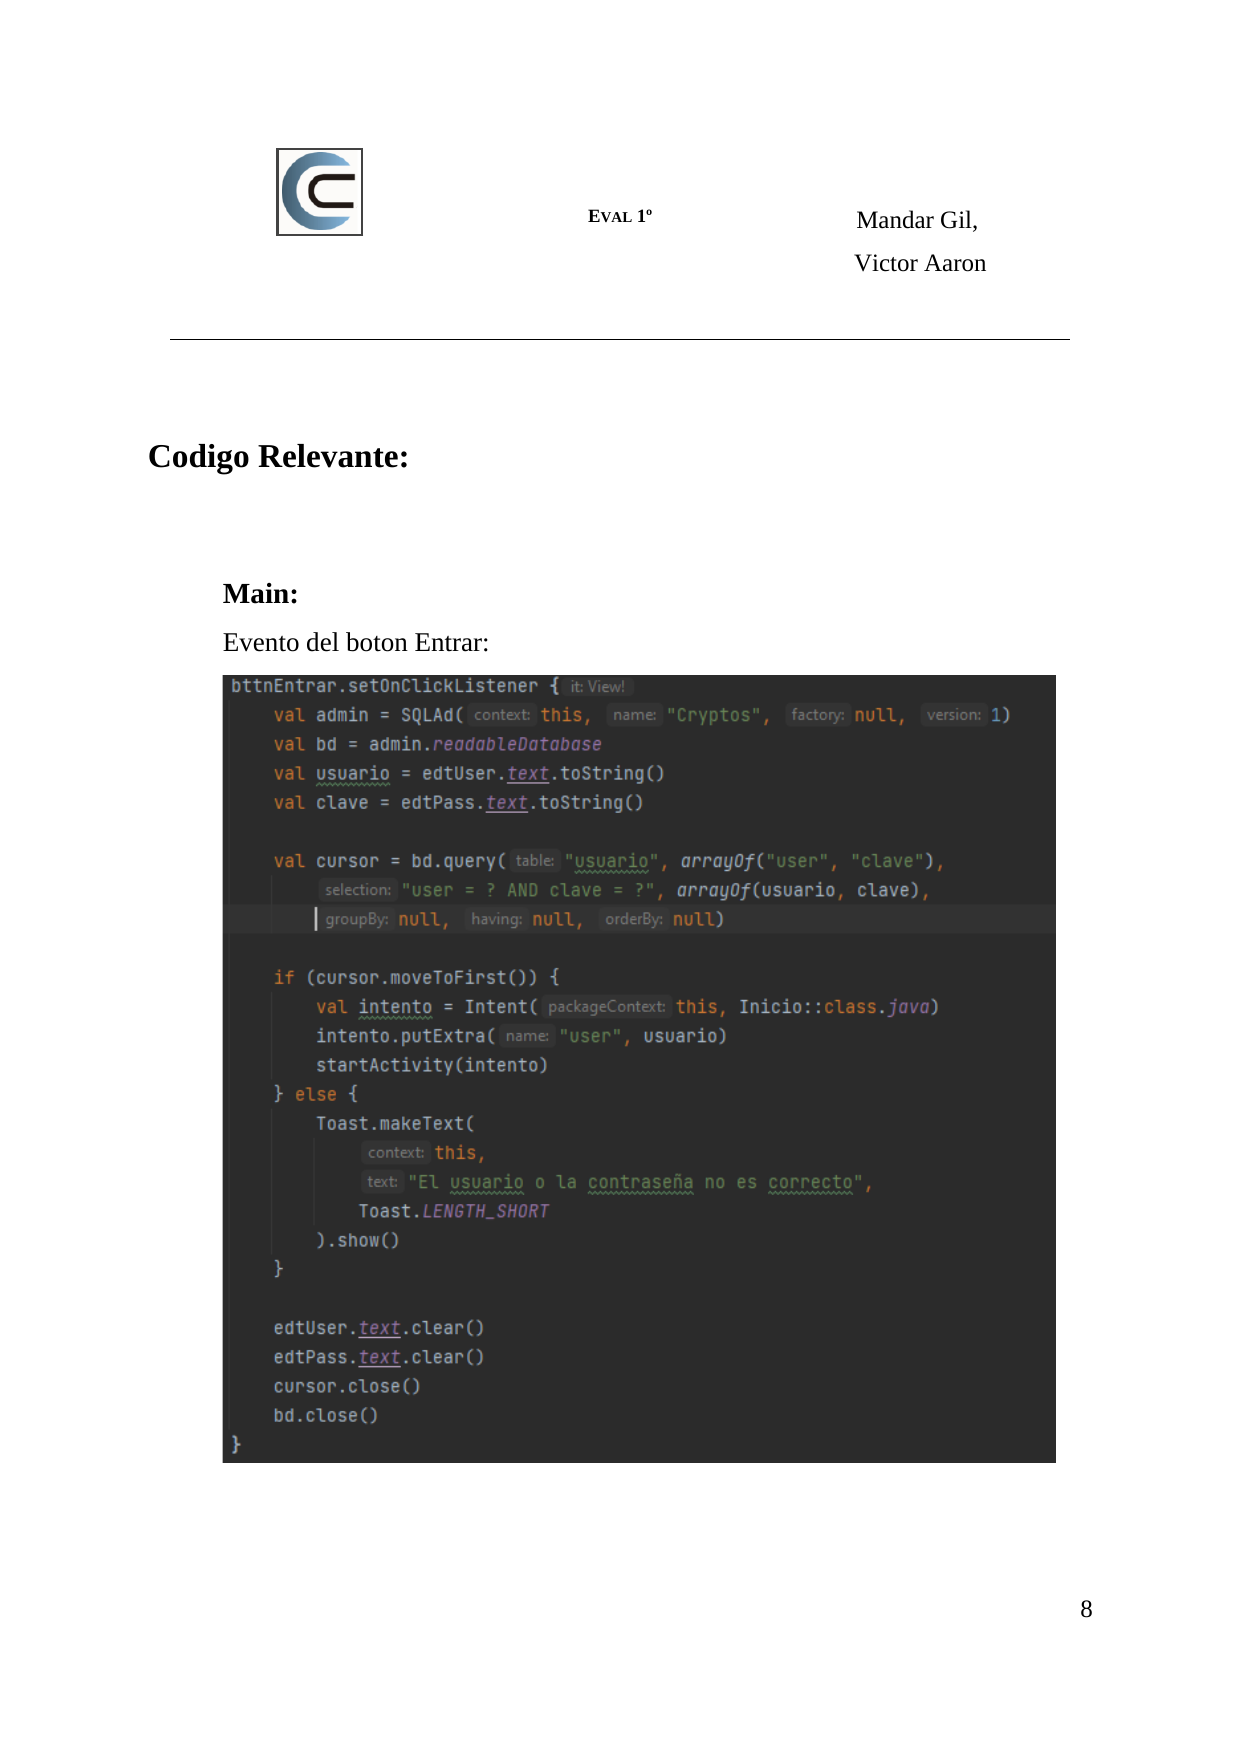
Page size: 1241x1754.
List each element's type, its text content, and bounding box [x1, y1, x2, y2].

picture [279, 150, 361, 234]
subtitle Codigo Relevante: [148, 436, 1092, 475]
subtitle Main: [148, 576, 1092, 610]
picture [222, 675, 1056, 1463]
text Evento del boton Entrar: [148, 626, 1092, 658]
